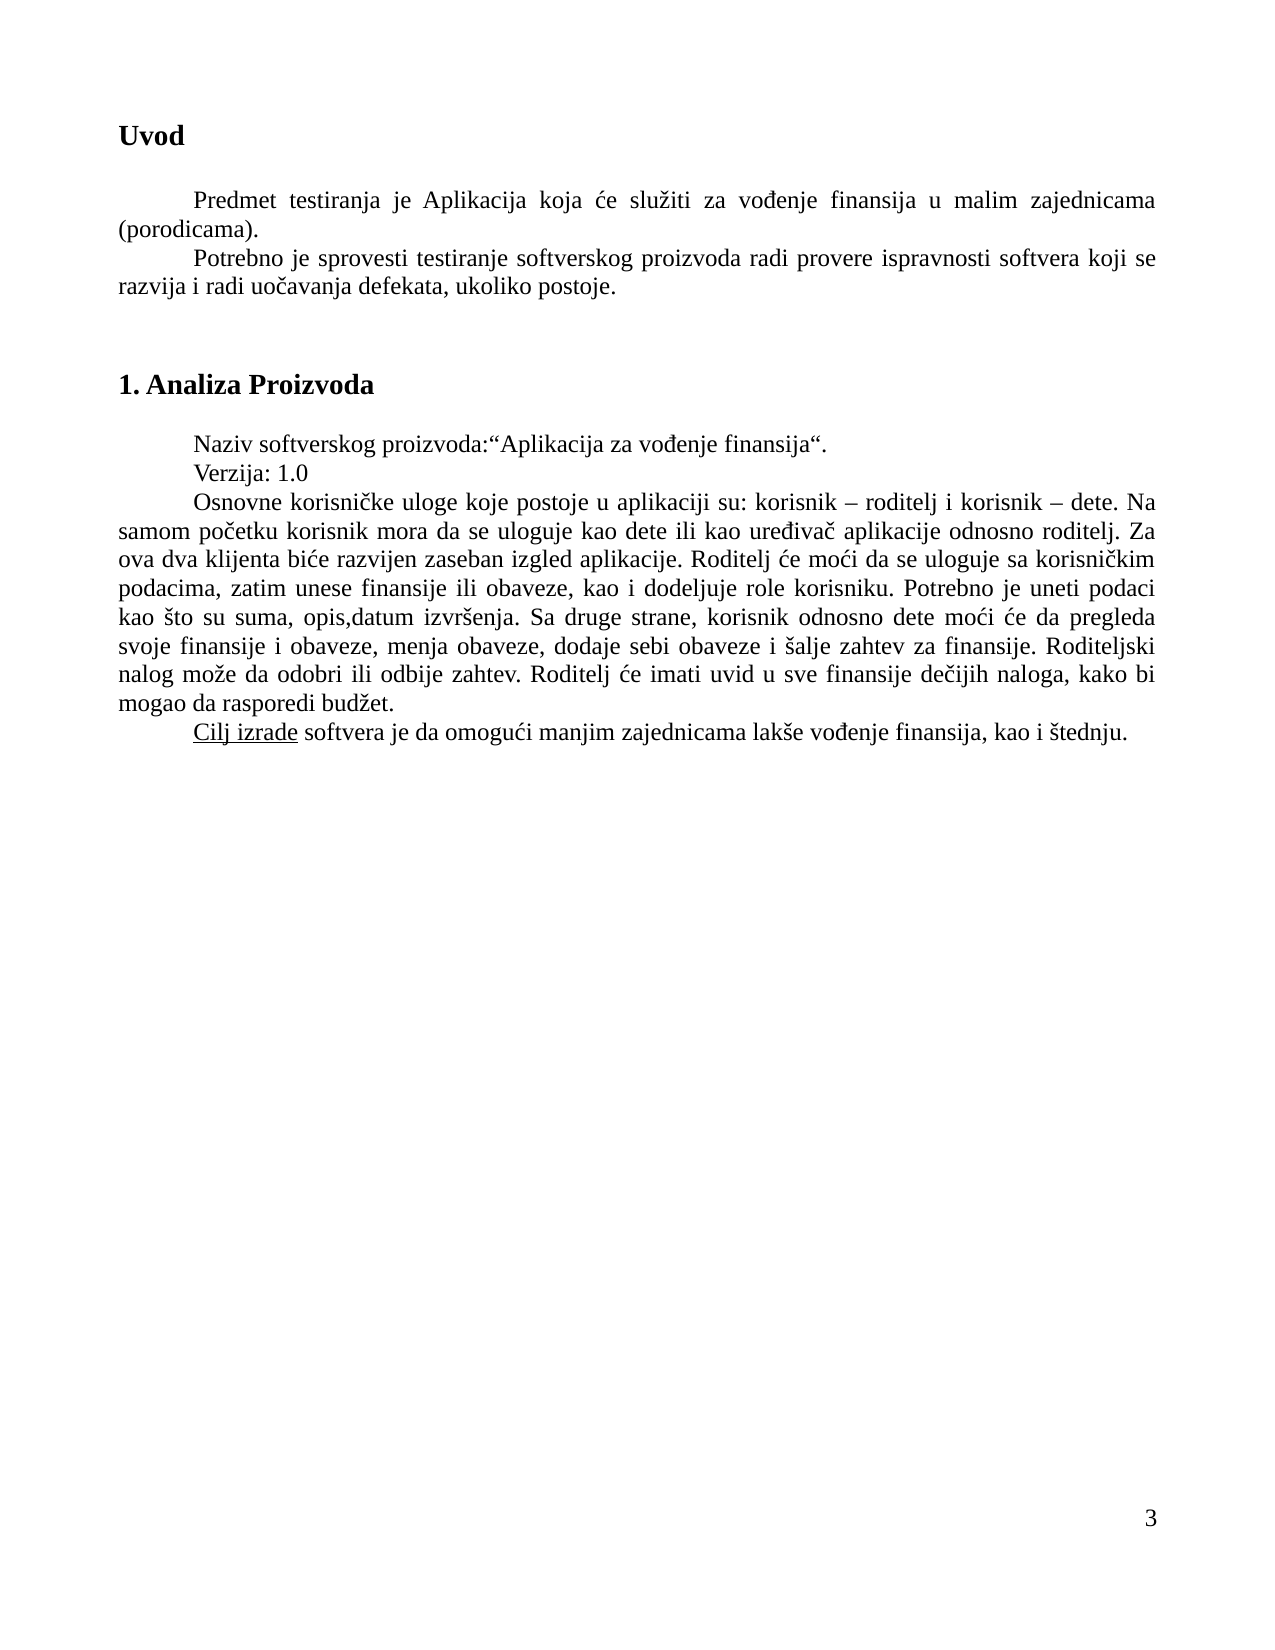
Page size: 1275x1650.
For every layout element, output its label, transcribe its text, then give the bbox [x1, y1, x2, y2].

text Predmet testiranja je Aplikacija koja će služiti za vođenje finansija u malim zajednicama (porodicama). [118, 185, 1157, 243]
text Uvod [118, 118, 1157, 152]
text Naziv softverskog proizvoda:“Aplikacija za vođenje finansija“. [118, 429, 1157, 458]
text Osnovne korisničke uloge koje postoje u aplikaciji su: korisnik – roditelj i korisnik – dete. Na samom početku korisnik mora da se uloguje kao dete ili kao uređivač aplikacije odnosno roditelj. Za ova dva klijenta biće razvijen zaseban izgled aplikacije. Roditelj će moći da se uloguje sa korisničkim podacima, zatim unese finansije ili obaveze, kao i dodeljuje role korisniku. Potrebno je uneti podaci kao što su suma, opis,datum izvršenja. Sa druge strane, korisnik odnosno dete moći će da pregleda svoje finansije i obaveze, menja obaveze, dodaje sebi obaveze i šalje zahtev za finansije. Roditeljski nalog može da odobri ili odbije zahtev. Roditelj će imati uvid u sve finansije dečijih naloga, kako bi mogao da rasporedi budžet. [118, 487, 1157, 717]
text Verzija: 1.0 [118, 458, 1157, 487]
text Potrebno je sprovesti testiranje softverskog proizvoda radi provere ispravnosti softvera koji se razvija i radi uočavanja defekata, ukoliko postoje. [118, 243, 1157, 300]
text 1. Analiza Proizvoda [118, 367, 1157, 401]
text Cilj izrade softvera je da omogući manjim zajednicama lakše vođenje finansija, kao i štednju. [118, 717, 1157, 746]
